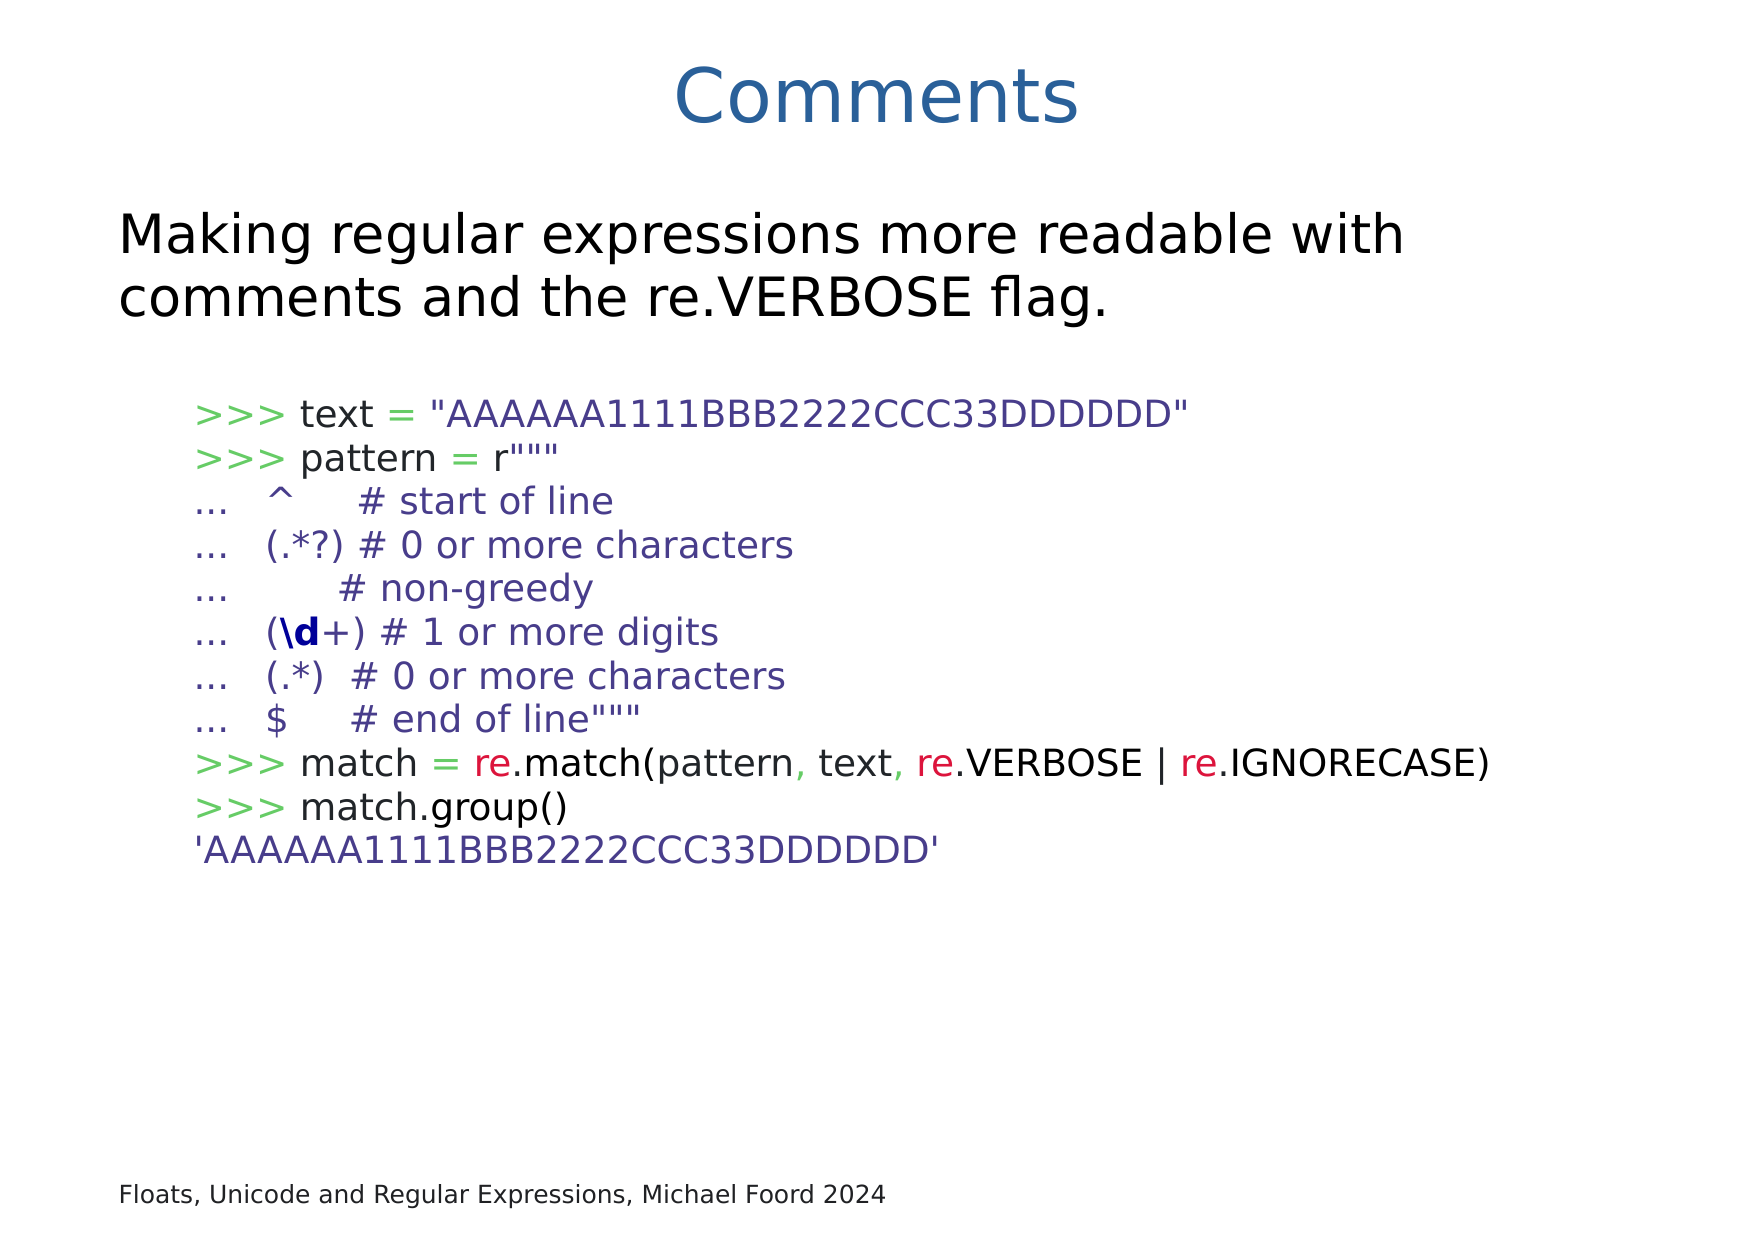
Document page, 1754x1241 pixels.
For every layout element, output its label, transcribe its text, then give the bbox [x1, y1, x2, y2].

text 'AAAAAA1111BBB2222CCC33DDDDDD' [193, 829, 1636, 873]
text ... # non-greedy [193, 567, 1636, 611]
text ... ^ # start of line [193, 480, 1636, 523]
text Making regular expressions more readable with comments and the re.VERBOSE flag. [118, 203, 1636, 329]
text ... (\d+) # 1 or more digits [193, 611, 1636, 654]
text ... (.*) # 0 or more characters [193, 654, 1636, 698]
text >>> match = re.match(pattern, text, re.VERBOSE | re.IGNORECASE) [193, 742, 1636, 785]
text >>> text = "AAAAAA1111BBB2222CCC33DDDDDD" [193, 392, 1636, 436]
text >>> match.group() [193, 785, 1636, 829]
text Comments [118, 53, 1636, 140]
text ... (.*?) # 0 or more characters [193, 523, 1636, 567]
text ... $ # end of line""" [193, 698, 1636, 742]
text >>> pattern = r""" [193, 436, 1636, 480]
